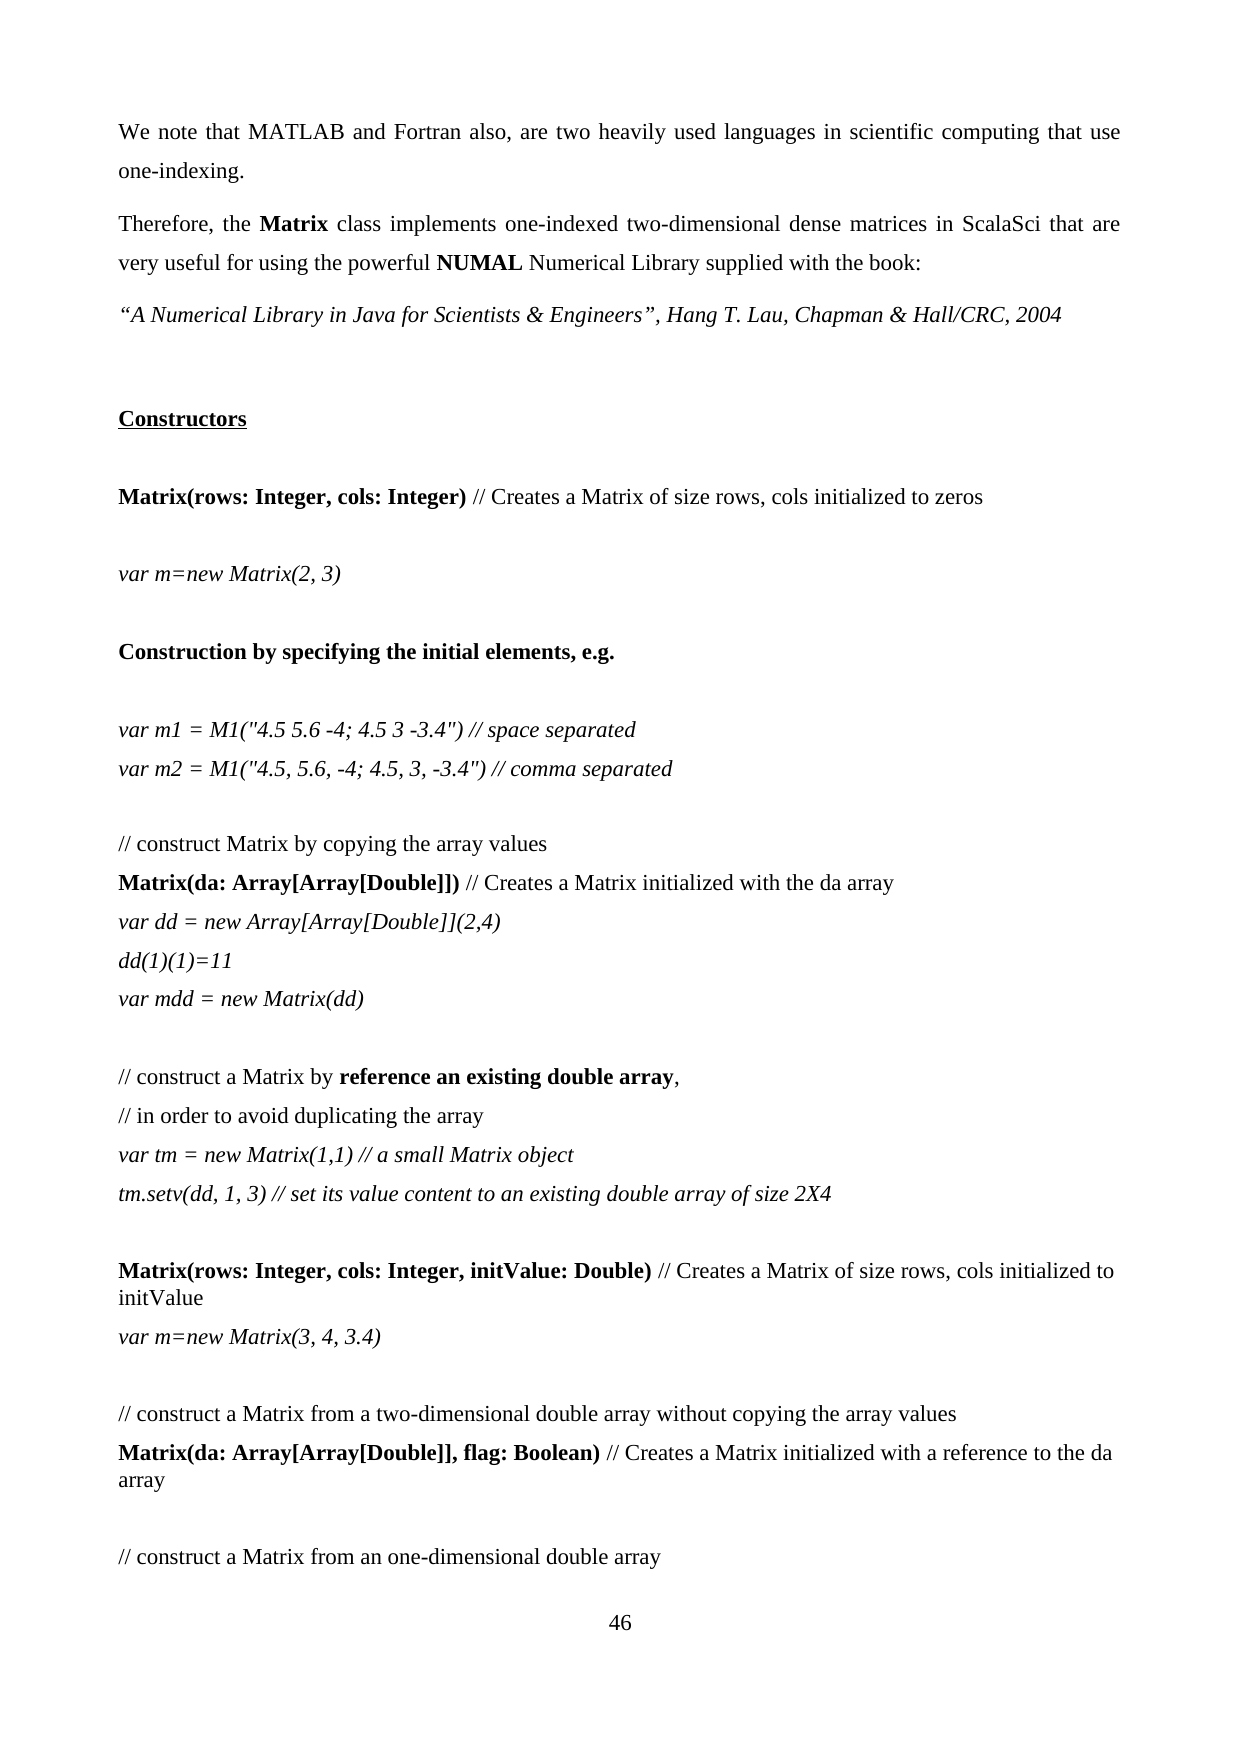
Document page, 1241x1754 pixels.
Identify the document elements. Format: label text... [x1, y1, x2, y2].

text dd(1)(1)=11 [118, 947, 1122, 973]
text var mdd = new Matrix(dd) [118, 986, 1122, 1012]
text // in order to avoid duplicating the array [118, 1102, 1122, 1128]
text // construct Matrix by copying the array values [118, 830, 1122, 856]
text // construct a Matrix from an one-dimensional double array [118, 1543, 1122, 1570]
text Construction by specifying the initial elements, e.g. [118, 638, 1122, 664]
text var m=new Matrix(3, 4, 3.4) [118, 1323, 1122, 1349]
text var m1 = M1("4.5 5.6 -4; 4.5 3 -3.4") // space separated [118, 716, 1122, 742]
text Matrix(da: Array[Array[Double]], flag: Boolean) // Creates a Matrix initialized with a reference to the da array [118, 1439, 1122, 1492]
text Therefore, the Matrix class implements one-indexed two-dimensional dense matrices in ScalaSci that are very useful for using the powerful NUMAL Numerical Library supplied with the book: [118, 209, 1122, 275]
text We note that MATLAB and Fortran also, are two heavily used languages in scientific computing that use one-indexing. [118, 118, 1122, 184]
text Matrix(rows: Integer, cols: Integer, initValue: Double) // Creates a Matrix of size rows, cols initialized to initValue [118, 1257, 1122, 1310]
text // construct a Matrix from a two-dimensional double array without copying the array values [118, 1400, 1122, 1427]
text // construct a Matrix by reference an existing double array, [118, 1063, 1122, 1089]
text Matrix(da: Array[Array[Double]]) // Creates a Matrix initialized with the da array [118, 869, 1122, 895]
text Constructors [118, 405, 1122, 431]
text var m2 = M1("4.5, 5.6, -4; 4.5, 3, -3.4") // comma separated [118, 755, 1122, 781]
text tm.setv(dd, 1, 3) // set its value content to an existing double array of size 2X4 [118, 1180, 1122, 1206]
text Matrix(rows: Integer, cols: Integer) // Creates a Matrix of size rows, cols initialized to zeros [118, 483, 1122, 509]
text var m=new Matrix(2, 3) [118, 560, 1122, 587]
text var tm = new Matrix(1,1) // a small Matrix object [118, 1141, 1122, 1167]
text “A Numerical Library in Java for Scientists & Engineers”, Hang T. Lau, Chapman & Hall/CRC, 2004 [118, 301, 1122, 327]
text var dd = new Array[Array[Double]](2,4) [118, 908, 1122, 934]
